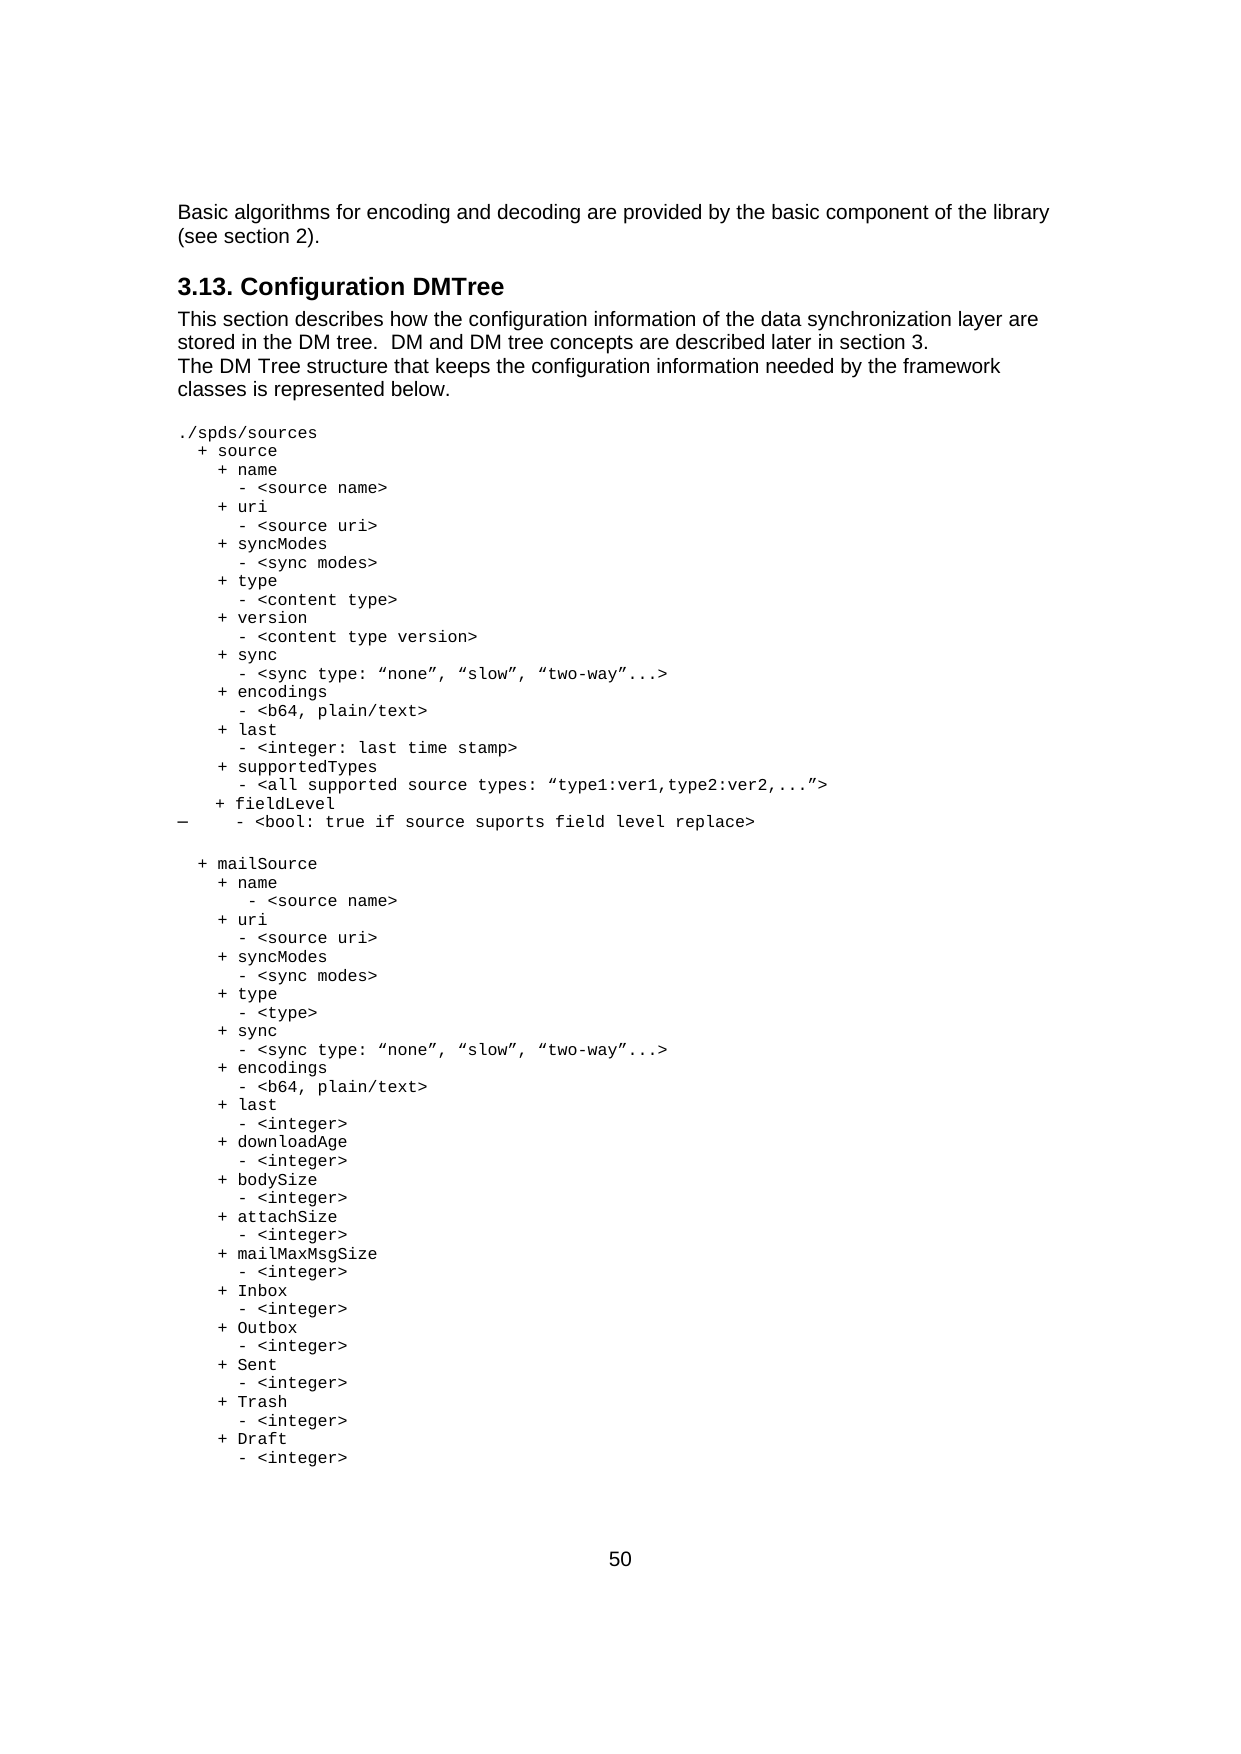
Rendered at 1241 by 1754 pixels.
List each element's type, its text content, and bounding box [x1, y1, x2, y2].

text + attachSize [177, 1208, 1063, 1227]
text - <sync type: “none”, “slow”, “two-way”...> [177, 666, 1063, 684]
text - <integer> [177, 1153, 1063, 1171]
text - <sync modes> [177, 554, 1063, 573]
text - <integer> [177, 1264, 1063, 1283]
text - <sync modes> [177, 967, 1063, 986]
text + type [177, 573, 1063, 592]
text + sync [177, 1023, 1063, 1042]
text - <integer: last time stamp> [177, 740, 1063, 758]
text + type [177, 986, 1063, 1004]
text + name [177, 875, 1063, 893]
text - <sync type: “none”, “slow”, “two-way”...> [177, 1042, 1063, 1060]
text + Inbox [177, 1283, 1063, 1301]
text - <integer> [177, 1375, 1063, 1394]
text - <source name> [177, 893, 1063, 912]
text + last [177, 721, 1063, 740]
text - <integer> [177, 1412, 1063, 1431]
text - <integer> [177, 1449, 1063, 1468]
text The DM Tree structure that keeps the configuration information needed by the framework classes is represented below. [177, 354, 1063, 401]
text + Outbox [177, 1320, 1063, 1338]
text - <all supported source types: “type1:ver1,type2:ver2,...”> [177, 777, 1063, 796]
text + syncModes [177, 949, 1063, 967]
text - <b64, plain/text> [177, 703, 1063, 721]
text + version [177, 610, 1063, 629]
subtitle Configuration DMTree [177, 273, 1063, 301]
text + syncModes [177, 536, 1063, 554]
text + bodySize [177, 1171, 1063, 1190]
text + supportedTypes [177, 758, 1063, 777]
text - <b64, plain/text> [177, 1079, 1063, 1097]
text + mailSource [177, 856, 1063, 875]
text + uri [177, 499, 1063, 517]
text - <type> [177, 1004, 1063, 1023]
text + mailMaxMsgSize [177, 1246, 1063, 1264]
text + source [177, 443, 1063, 462]
text + Sent [177, 1357, 1063, 1375]
text + downloadAge [177, 1134, 1063, 1153]
list + fieldLevel [177, 796, 1063, 814]
text - <source uri> [177, 517, 1063, 536]
text Basic algorithms for encoding and decoding are provided by the basic component of the library (see section 2). [177, 201, 1063, 248]
text + uri [177, 912, 1063, 930]
list - <bool: true if source suports field level replace> [177, 814, 1063, 833]
text + last [177, 1097, 1063, 1116]
text This section describes how the configuration information of the data synchronization layer are stored in the DM tree. DM and DM tree concepts are described later in section 3. [177, 307, 1063, 354]
text - <integer> [177, 1227, 1063, 1246]
text + Trash [177, 1394, 1063, 1412]
text - <integer> [177, 1116, 1063, 1134]
text - <source uri> [177, 930, 1063, 949]
text ./spds/sources [177, 425, 1063, 443]
text - <integer> [177, 1338, 1063, 1357]
text - <integer> [177, 1190, 1063, 1208]
text + name [177, 462, 1063, 480]
text + sync [177, 647, 1063, 666]
text + encodings [177, 684, 1063, 703]
text - <source name> [177, 480, 1063, 499]
text - <content type version> [177, 629, 1063, 647]
text - <content type> [177, 592, 1063, 610]
text + Draft [177, 1431, 1063, 1449]
text - <integer> [177, 1301, 1063, 1320]
text + encodings [177, 1060, 1063, 1079]
